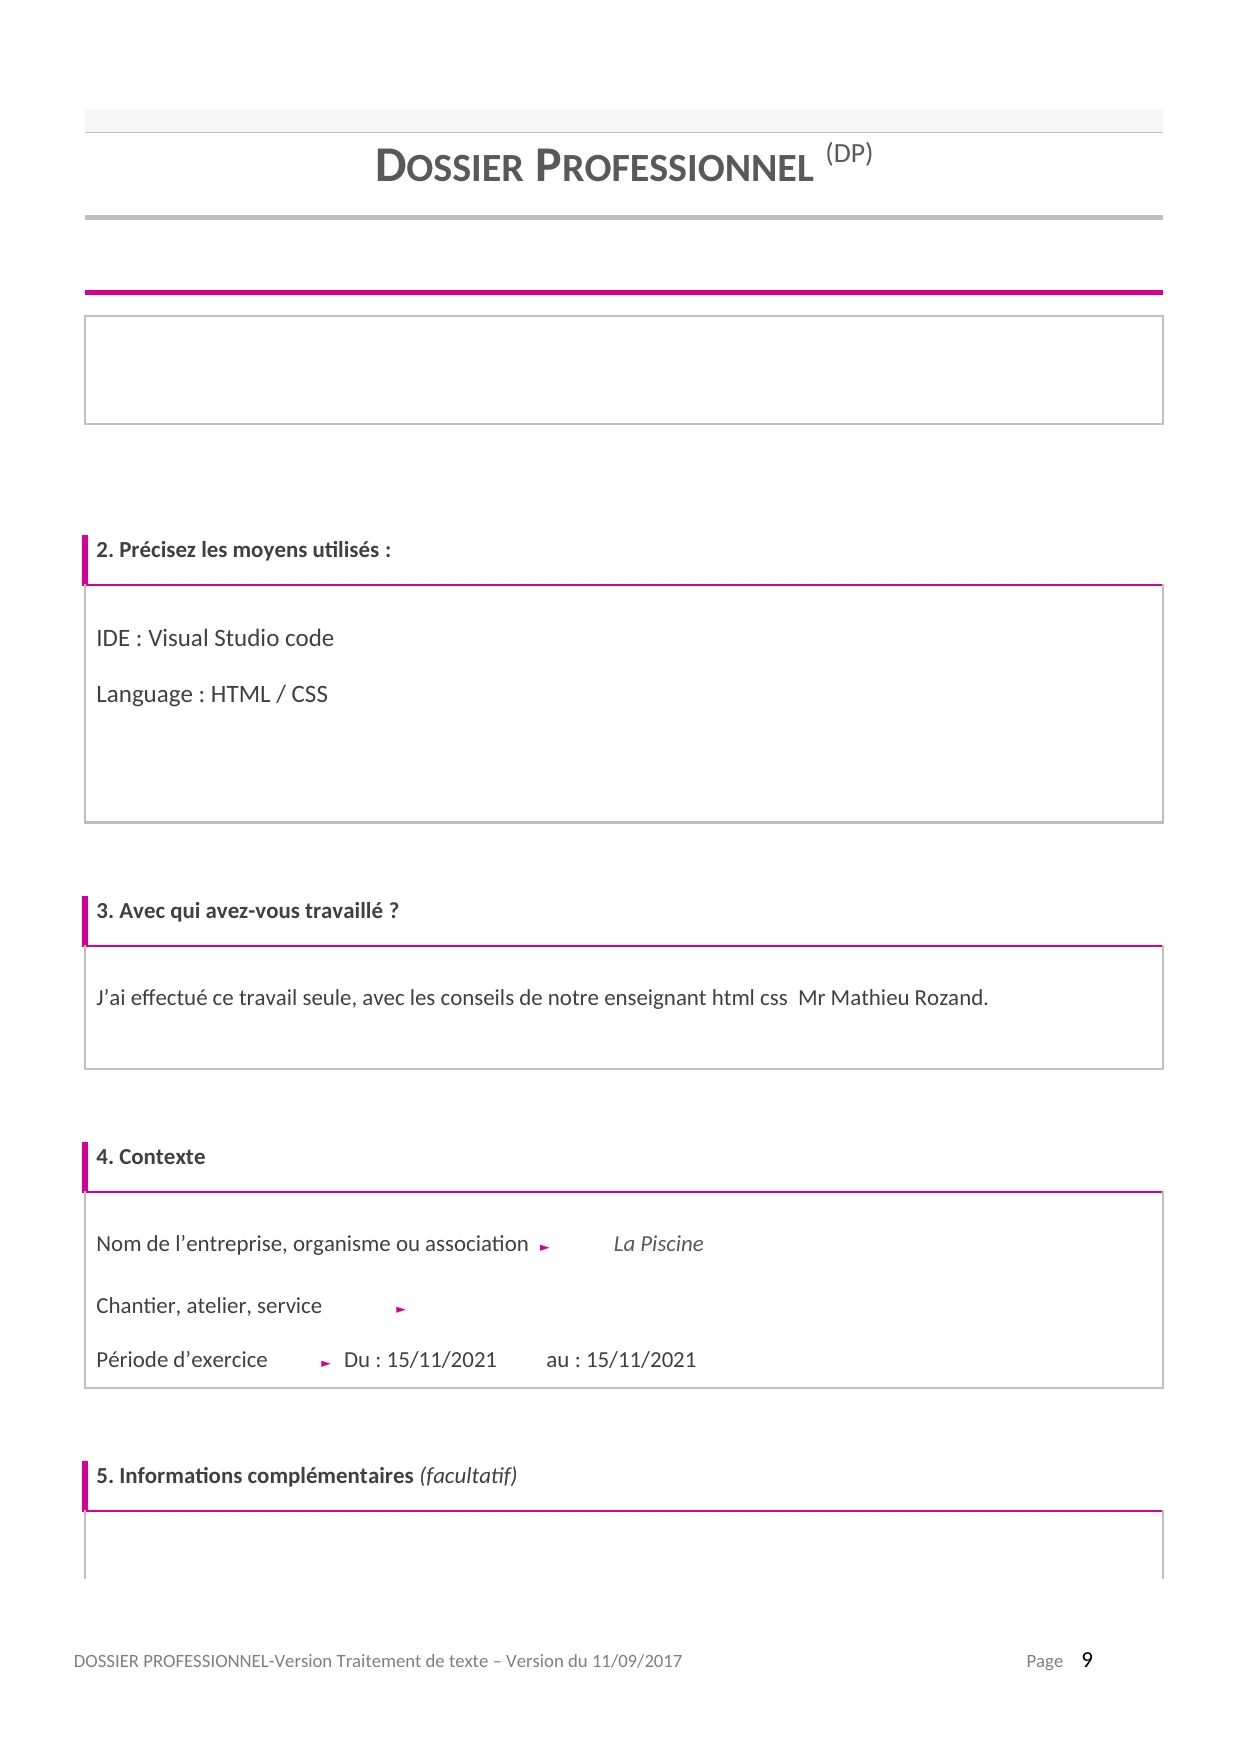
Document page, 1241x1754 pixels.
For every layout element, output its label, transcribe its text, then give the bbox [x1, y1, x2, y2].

table_cell 5. Informations complémentaires (facultatif) [88, 1461, 1163, 1510]
table_cell IDE : Visual Studio code Language : HTML / CSS [86, 622, 1162, 785]
table_cell Période d’exercice ► Du : 15/11/2021 au : 15/11/2021 [86, 1333, 1162, 1387]
table_cell La Piscine [589, 1229, 1162, 1278]
table_cell 3. Avec qui avez-vous travaillé ? [88, 896, 1163, 945]
table_cell [85, 461, 1163, 535]
table_cell [85, 1425, 1163, 1461]
table_cell [85, 860, 1163, 896]
table_cell [85, 425, 1163, 461]
table_cell [86, 586, 1162, 622]
table_cell 2. Précisez les moyens utilisés : [88, 535, 1163, 584]
table_cell J’ai effectué ce travail seule, avec les conseils de notre enseignant html css Mr Mathieu Rozand. [86, 983, 1162, 1032]
table_cell [86, 317, 1162, 422]
table_cell [85, 1389, 1163, 1425]
table_cell Nom de l’entreprise, organisme ou association ► [86, 1229, 589, 1278]
table_cell [86, 947, 1162, 983]
table_cell [85, 1070, 1163, 1106]
table_cell 4. Contexte [88, 1142, 1163, 1191]
table_cell [86, 1527, 1162, 1579]
table_cell [455, 1278, 1162, 1333]
table_cell [86, 1193, 589, 1229]
table_cell [86, 1512, 1162, 1527]
table_cell [589, 1193, 1162, 1229]
table_cell [86, 785, 1162, 821]
table_cell Chantier, atelier, service ► [86, 1278, 455, 1333]
table_cell [85, 1106, 1163, 1142]
table_cell [85, 824, 1163, 860]
table_cell [86, 1032, 1162, 1068]
